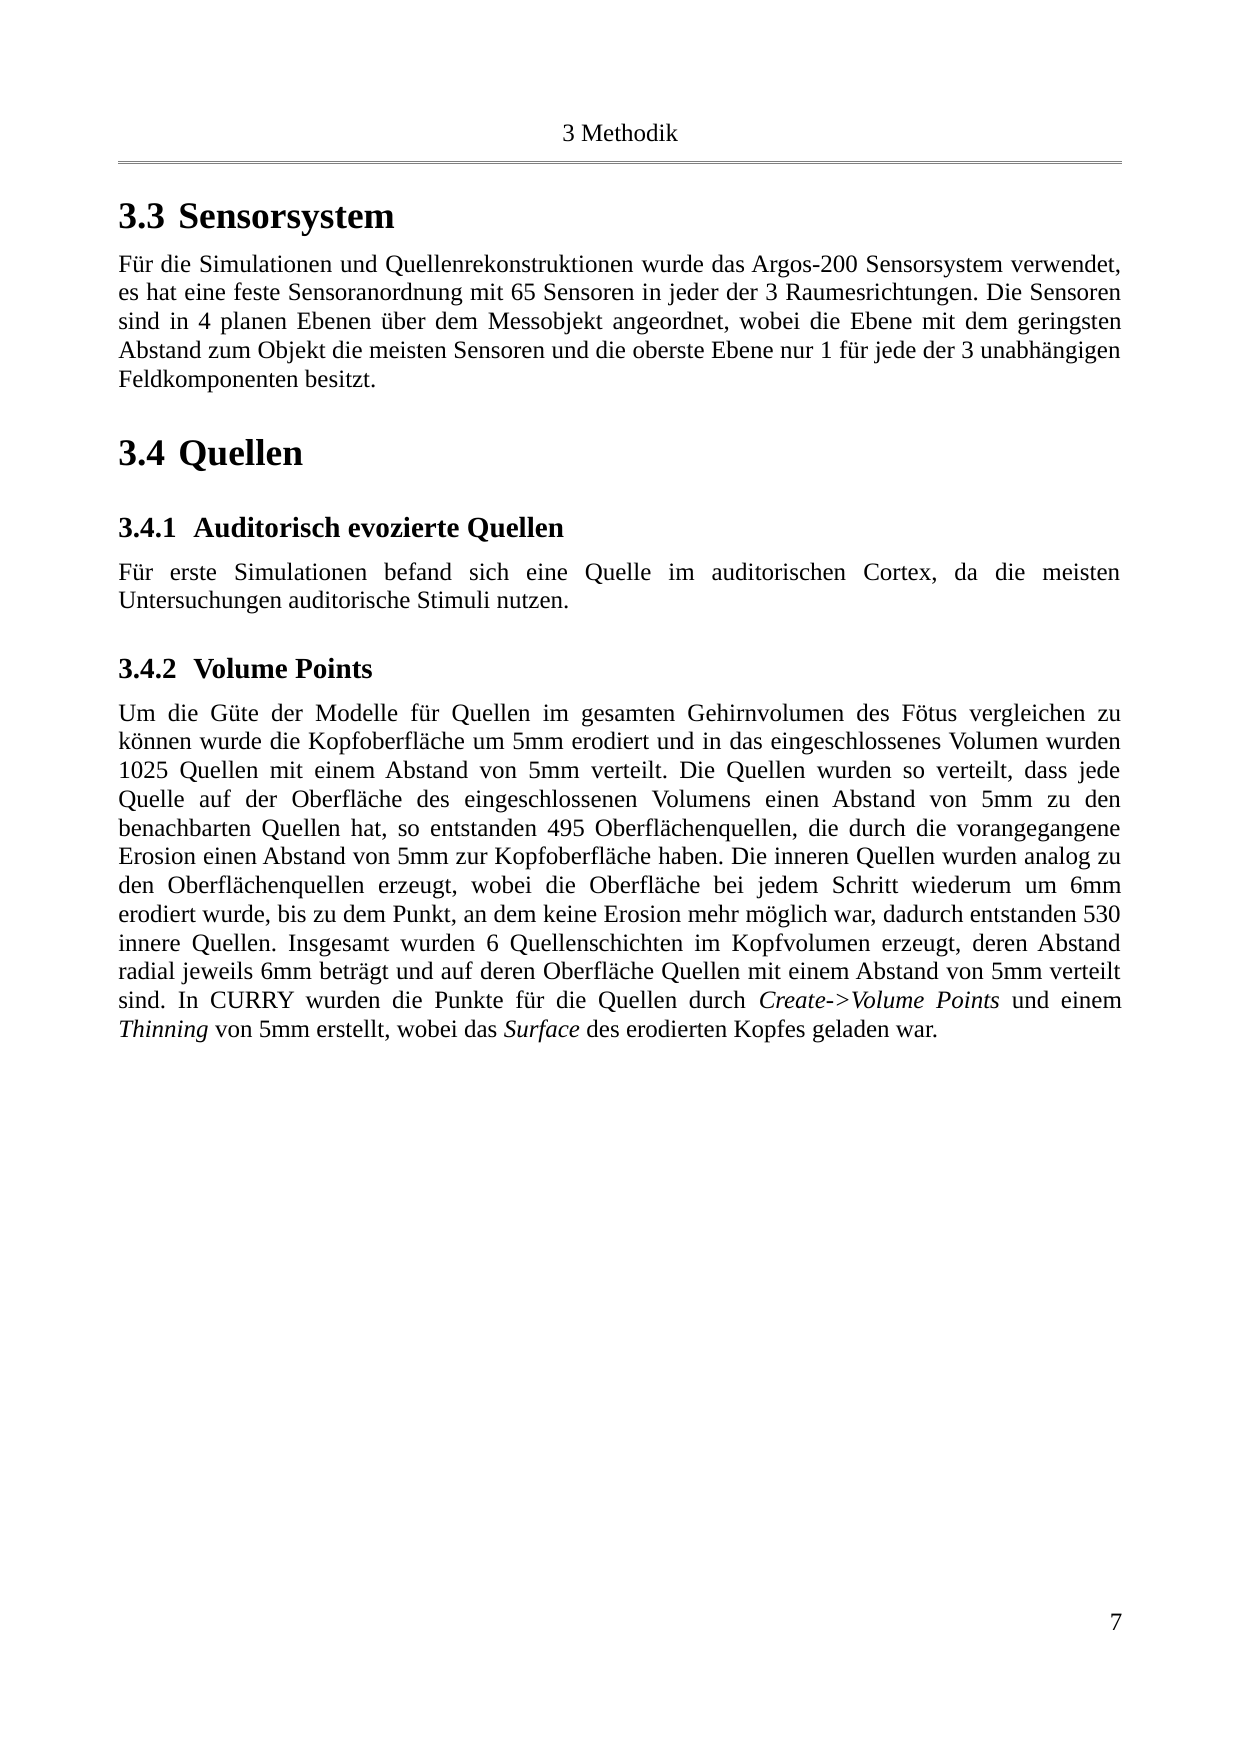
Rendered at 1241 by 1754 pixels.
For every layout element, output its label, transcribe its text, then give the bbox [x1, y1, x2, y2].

subtitle Quellen [118, 430, 1122, 473]
text Für erste Simulationen befand sich eine Quelle im auditorischen Cortex, da die meisten Untersuchungen auditorische Stimuli nutzen. [118, 557, 1122, 614]
subtitle Sensorsystem [118, 193, 1122, 236]
text Für die Simulationen und Quellenrekonstruktionen wurde das Argos-200 Sensorsystem verwendet, es hat eine feste Sensoranordnung mit 65 Sensoren in jeder der 3 Raumesrichtungen. Die Sensoren sind in 4 planen Ebenen über dem Messobjekt angeordnet, wobei die Ebene mit dem geringsten Abstand zum Objekt die meisten Sensoren und die oberste Ebene nur 1 für jede der 3 unabhängigen Feldkomponenten besitzt. [118, 249, 1122, 392]
text Um die Güte der Modelle für Quellen im gesamten Gehirnvolumen des Fötus vergleichen zu können wurde die Kopfoberfläche um 5mm erodiert und in das eingeschlossenes Volumen wurden 1025 Quellen mit einem Abstand von 5mm verteilt. Die Quellen wurden so verteilt, dass jede Quelle auf der Oberfläche des eingeschlossenen Volumens einen Abstand von 5mm zu den benachbarten Quellen hat, so entstanden 495 Oberflächenquellen, die durch die vorangegangene Erosion einen Abstand von 5mm zur Kopfoberfläche haben. Die inneren Quellen wurden analog zu den Oberflächenquellen erzeugt, wobei die Oberfläche bei jedem Schritt wiederum um 6mm erodiert wurde, bis zu dem Punkt, an dem keine Erosion mehr möglich war, dadurch entstanden 530 innere Quellen. Insgesamt wurden 6 Quellenschichten im Kopfvolumen erzeugt, deren Abstand radial jeweils 6mm beträgt und auf deren Oberfläche Quellen mit einem Abstand von 5mm verteilt sind. In CURRY wurden die Punkte für die Quellen durch Create->Volume Points und einem Thinning von 5mm erstellt, wobei das Surface des erodierten Kopfes geladen war. [118, 698, 1122, 1043]
subtitle Auditorisch evozierte Quellen [118, 511, 1122, 544]
subtitle Volume Points [118, 652, 1122, 685]
